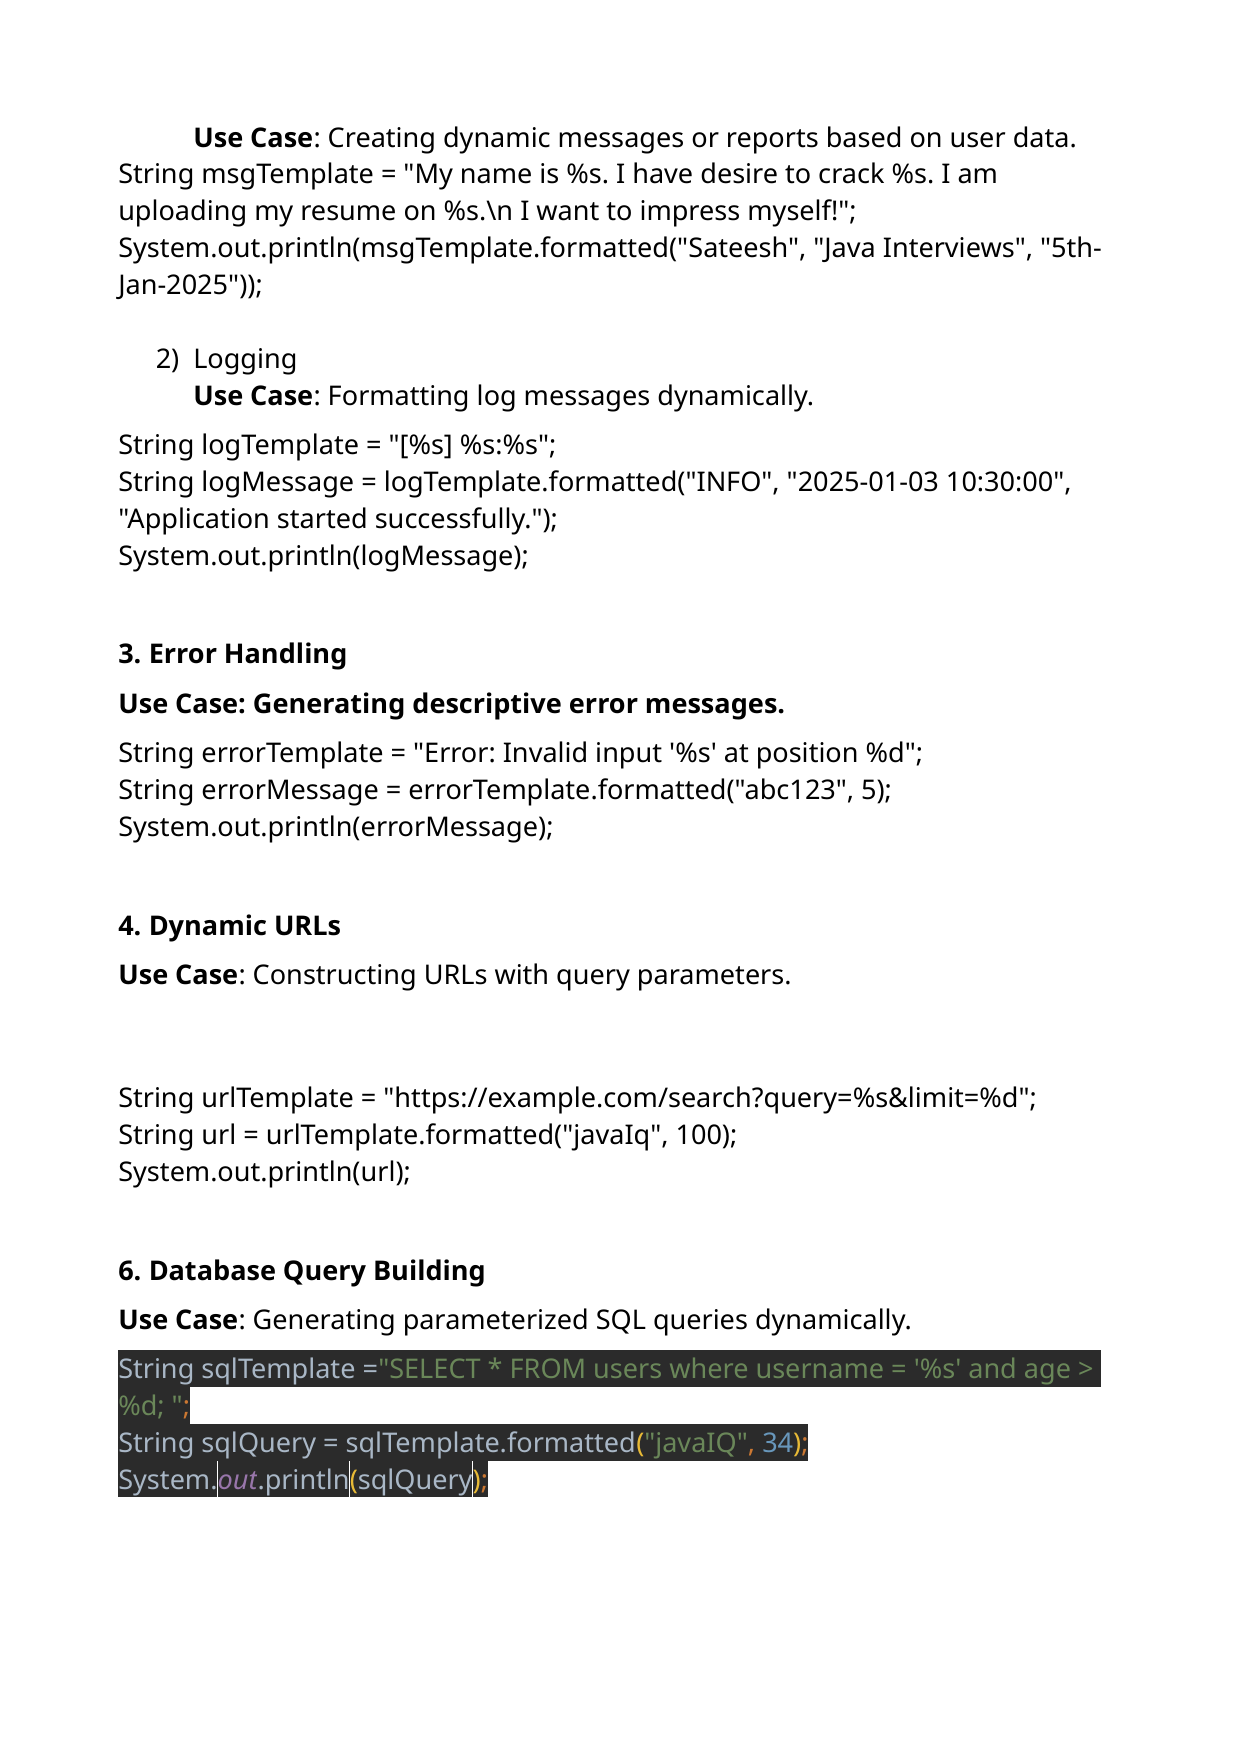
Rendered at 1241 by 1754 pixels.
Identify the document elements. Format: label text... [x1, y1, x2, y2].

text String errorTemplate = "Error: Invalid input '%s' at position %d"; [118, 734, 1122, 771]
text System.out.println(errorMessage); [118, 807, 1122, 844]
list Logging [156, 339, 1122, 376]
text System.out.println(sqlQuery); [118, 1461, 1122, 1497]
text System.out.println(msgTemplate.formatted("Sateesh", "Java Interviews", "5th-Jan-2025")); [118, 229, 1122, 302]
list Use Case: Formatting log messages dynamically. [156, 376, 1122, 413]
text String urlTemplate = "https://example.com/search?query=%s&limit=%d"; [118, 1079, 1122, 1116]
text String msgTemplate = "My name is %s. I have desire to crack %s. I am uploading my resume on %s.\n I want to impress myself!"; [118, 155, 1122, 229]
text String logMessage = logTemplate.formatted("INFO", "2025-01-03 10:30:00", "Application started successfully."); [118, 462, 1122, 536]
text Use Case: Constructing URLs with query parameters. [118, 956, 1122, 992]
text String url = urlTemplate.formatted("javaIq", 100); [118, 1116, 1122, 1152]
subtitle 6. Database Query Building [118, 1251, 1122, 1288]
subtitle 3. Error Handling [118, 635, 1122, 672]
text System.out.println(url); [118, 1152, 1122, 1189]
text String errorMessage = errorTemplate.formatted("abc123", 5); [118, 771, 1122, 807]
list Use Case: Creating dynamic messages or reports based on user data. [156, 118, 1122, 155]
text Use Case: Generating descriptive error messages. [118, 684, 1122, 721]
subtitle 4. Dynamic URLs [118, 906, 1122, 943]
text String logTemplate = "[%s] %s:%s"; [118, 426, 1122, 462]
text String sqlQuery = sqlTemplate.formatted("javaIQ", 34); [118, 1424, 1122, 1461]
text System.out.println(logMessage); [118, 536, 1122, 573]
text String sqlTemplate ="SELECT * FROM users where username = '%s' and age > %d; "; [118, 1350, 1122, 1424]
text Use Case: Generating parameterized SQL queries dynamically. [118, 1301, 1122, 1337]
